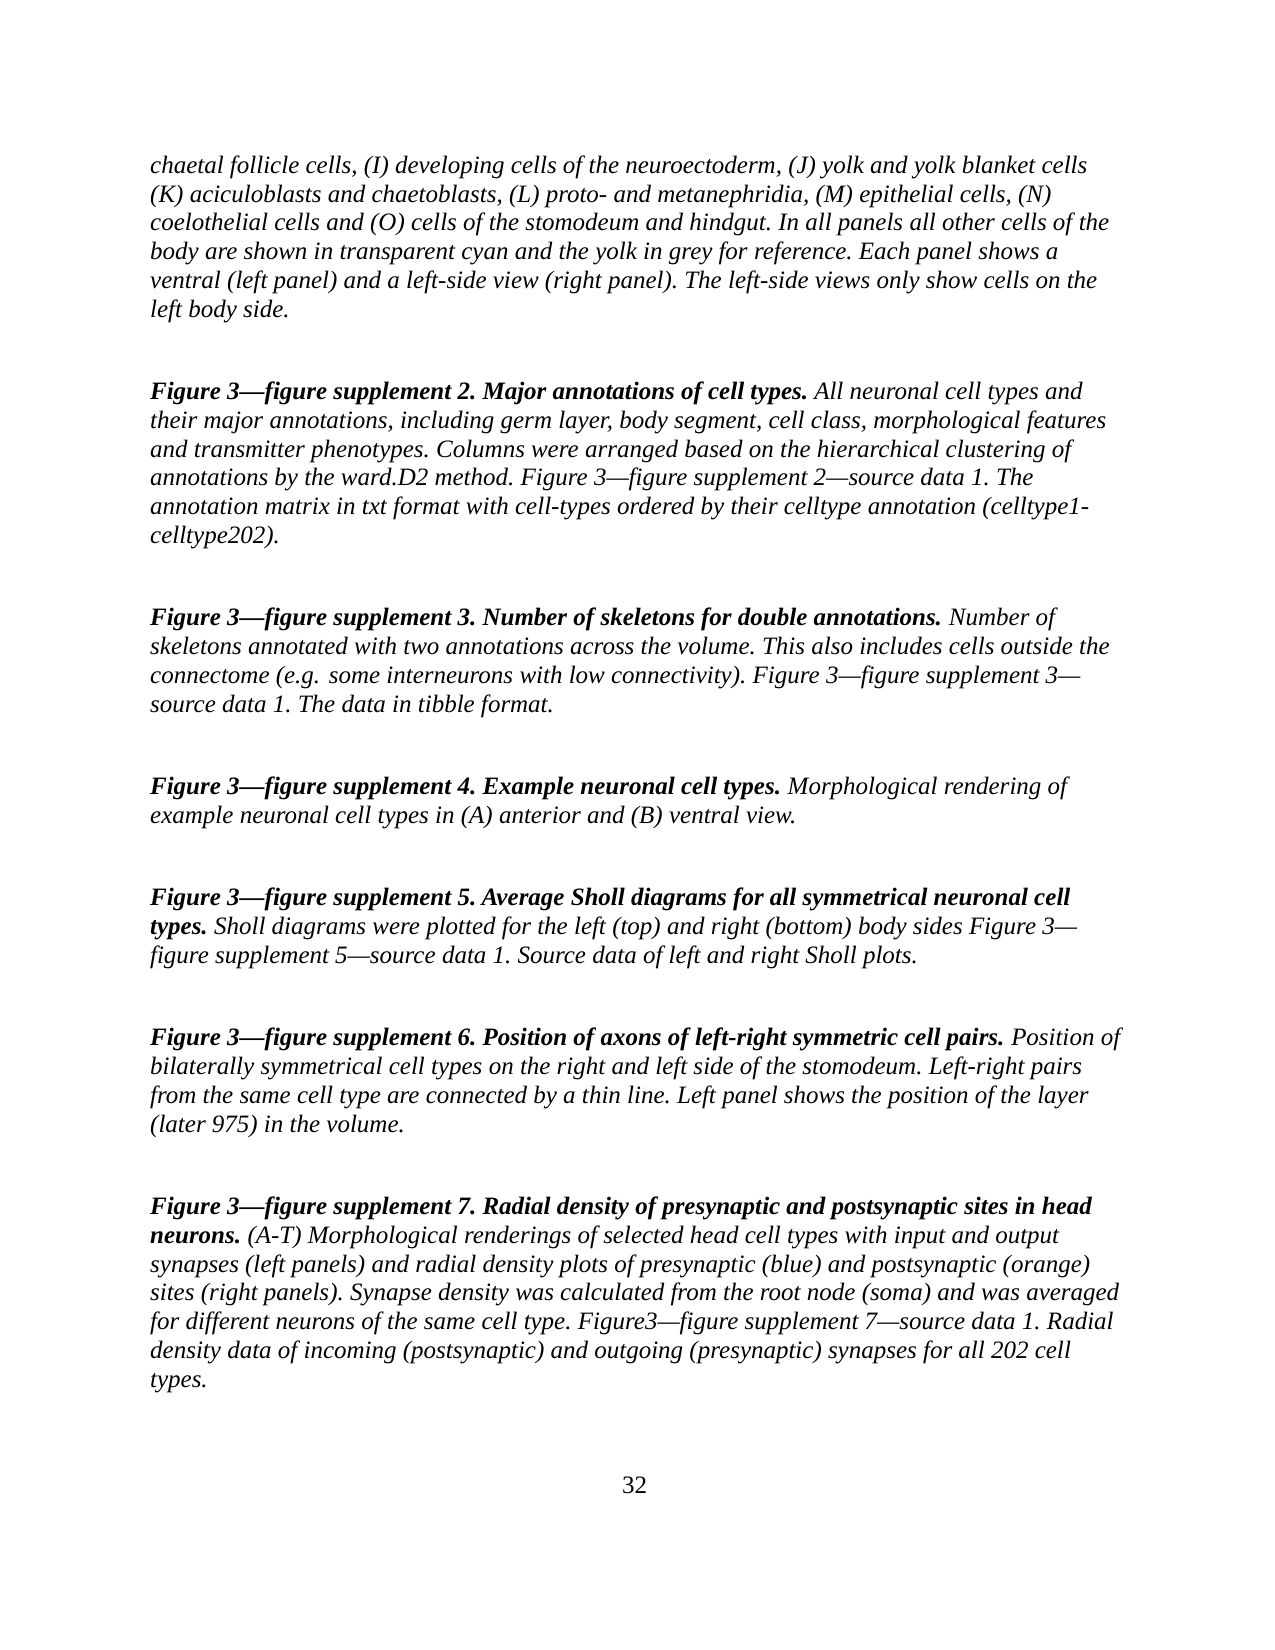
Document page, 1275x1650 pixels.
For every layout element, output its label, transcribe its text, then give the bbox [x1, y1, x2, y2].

text Figure 3—figure supplement 6. Position of axons of left-right symmetric cell pairs. Position of bilaterally symmetrical cell types on the right and left side of the stomodeum. Left-right pairs from the same cell type are connected by a thin line. Left panel shows the position of the layer (later 975) in the volume. [150, 1022, 1125, 1137]
text Figure 3—figure supplement 4. Example neuronal cell types. Morphological rendering of example neuronal cell types in (A) anterior and (B) ventral view. [150, 771, 1125, 829]
text Figure 3—figure supplement 2. Major annotations of cell types. All neuronal cell types and their major annotations, including germ layer, body segment, cell class, morphological features and transmitter phenotypes. Columns were arranged based on the hierarchical clustering of annotations by the ward.D2 method. Figure 3—figure supplement 2—source data 1. The annotation matrix in txt format with cell-types ordered by their celltype annotation (celltype1-celltype202). [150, 376, 1125, 549]
text Figure 3—figure supplement 3. Number of skeletons for double annotations. Number of skeletons annotated with two annotations across the volume. This also includes cells outside the connectome (e.g. some interneurons with low connectivity). Figure 3—figure supplement 3—source data 1. The data in tibble format. [150, 602, 1125, 717]
text Figure 3—figure supplement 5. Average Sholl diagrams for all symmetrical neuronal cell types. Sholl diagrams were plotted for the left (top) and right (bottom) body sides Figure 3—figure supplement 5—source data 1. Source data of left and right Sholl plots. [150, 882, 1125, 969]
text chaetal follicle cells, (I) developing cells of the neuroectoderm, (J) yolk and yolk blanket cells (K) aciculoblasts and chaetoblasts, (L) proto- and metanephridia, (M) epithelial cells, (N) coelothelial cells and (O) cells of the stomodeum and hindgut. In all panels all other cells of the body are shown in transparent cyan and the yolk in grey for reference. Each panel shows a ventral (left panel) and a left-side view (right panel). The left-side views only show cells on the left body side. [150, 150, 1125, 322]
text Figure 3—figure supplement 7. Radial density of presynaptic and postsynaptic sites in head neurons. (A-T) Morphological renderings of selected head cell types with input and output synapses (left panels) and radial density plots of presynaptic (blue) and postsynaptic (orange) sites (right panels). Synapse density was calculated from the root node (soma) and was averaged for different neurons of the same cell type. Figure3—figure supplement 7—source data 1. Radial density data of incoming (postsynaptic) and outgoing (presynaptic) synapses for all 202 cell types. [150, 1191, 1125, 1392]
